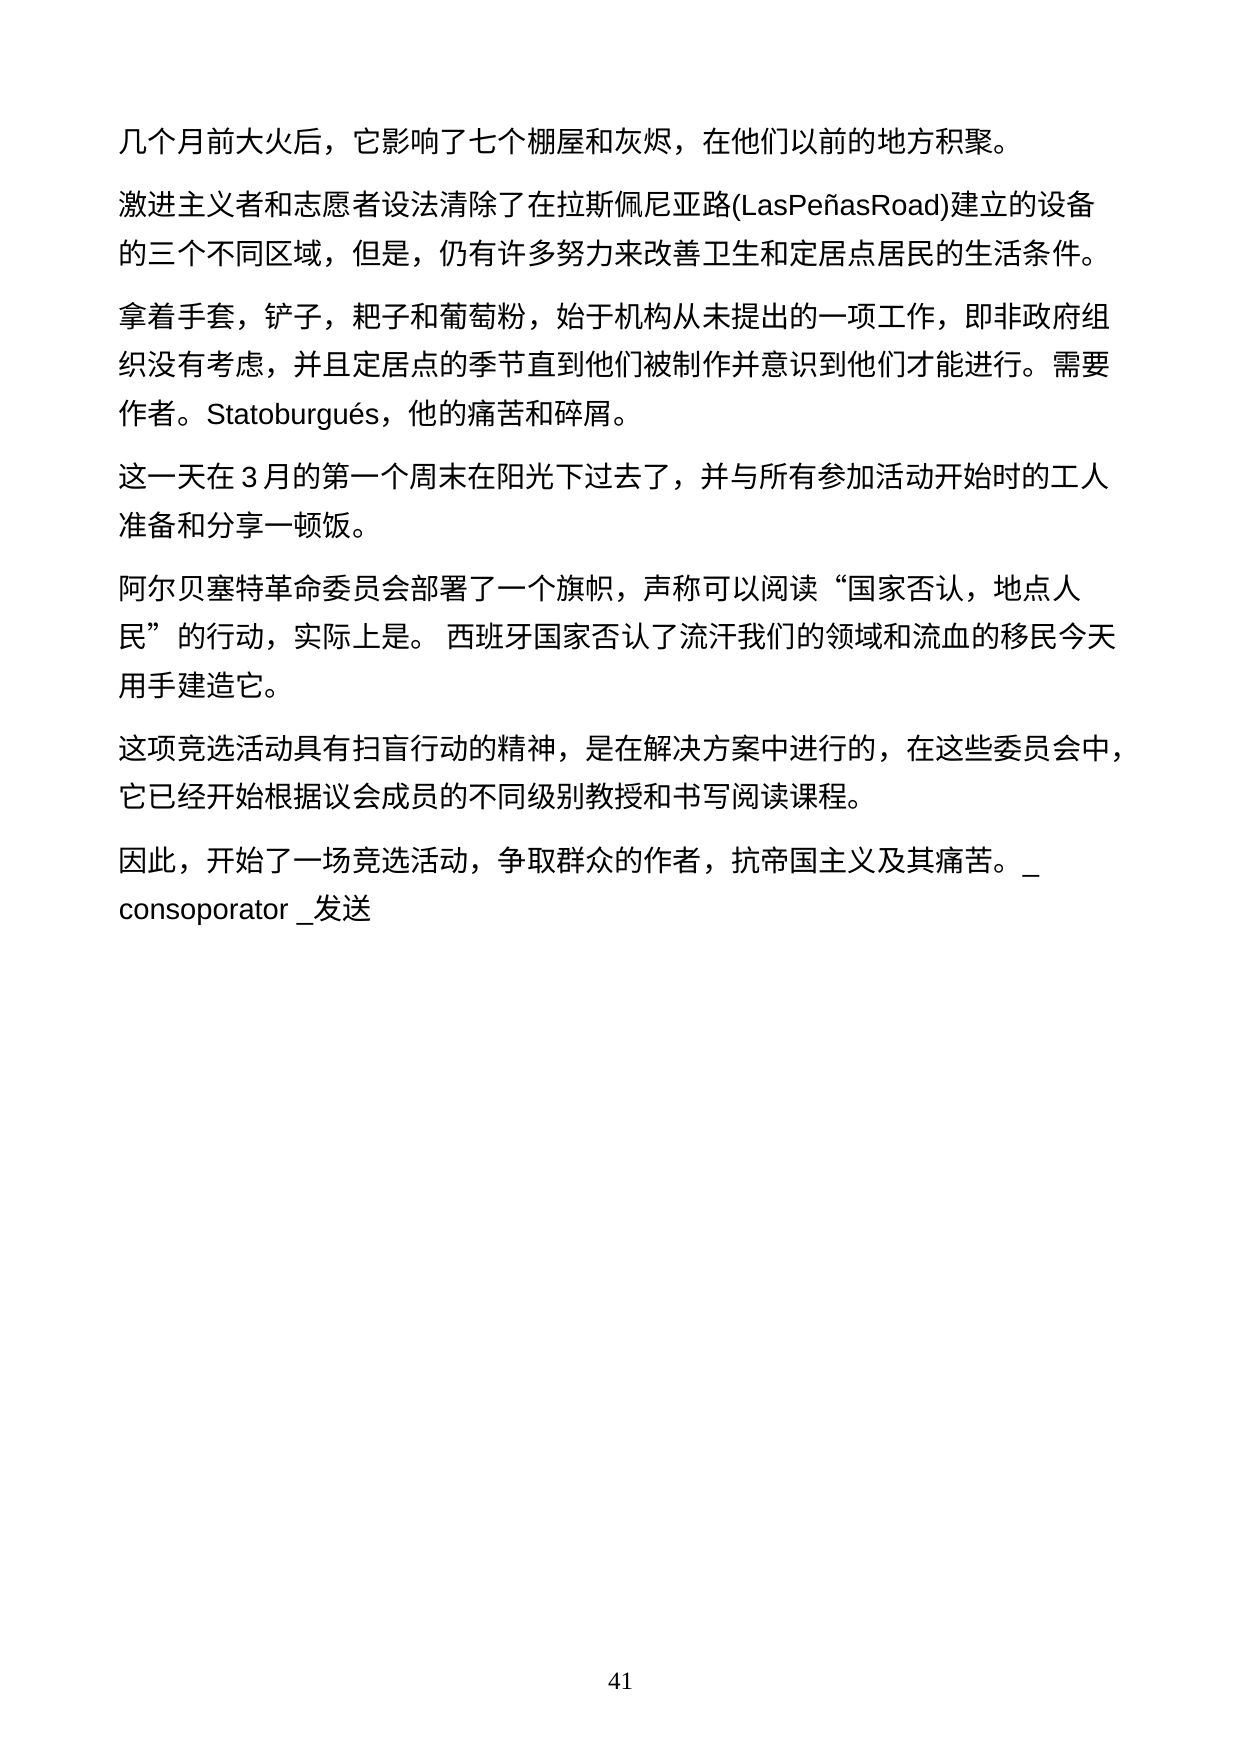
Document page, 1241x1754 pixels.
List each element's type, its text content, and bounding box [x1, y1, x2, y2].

text 这项竞选活动具有扫盲行动的精神，是在解决方案中进行的，在这些委员会中，它已经开始根据议会成员的不同级别教授和书写阅读课程。 [118, 725, 1122, 816]
text 几个月前大火后，它影响了七个棚屋和灰烬，在他们以前的地方积聚。 [118, 118, 1122, 161]
text 激进主义者和志愿者设法清除了在拉斯佩尼亚路(LasPeñasRoad)建立的设备的三个不同区域，但是，仍有许多努力来改善卫生和定居点居民的生活条件。 [118, 182, 1122, 272]
text 这一天在3月的第一个周末在阳光下过去了，并与所有参加活动开始时的工人准备和分享一顿饭。 [118, 453, 1122, 544]
text 阿尔贝塞特革命委员会部署了一个旗帜，声称可以阅读“国家否认，地点人民”的行动，实际上是。 西班牙国家否认了流汗我们的领域和流血的移民今天用手建造它。 [118, 565, 1122, 704]
text 拿着手套，铲子，耙子和葡萄粉，始于机构从未提出的一项工作，即非政府组织没有考虑，并且定居点的季节直到他们被制作并意识到他们才能进行。需要作者。Statoburgués，他的痛苦和碎屑。 [118, 293, 1122, 433]
text 因此，开始了一场竞选活动，争取群众的作者，抗帝国主义及其痛苦。_ consoporator _发送 [118, 837, 1122, 928]
